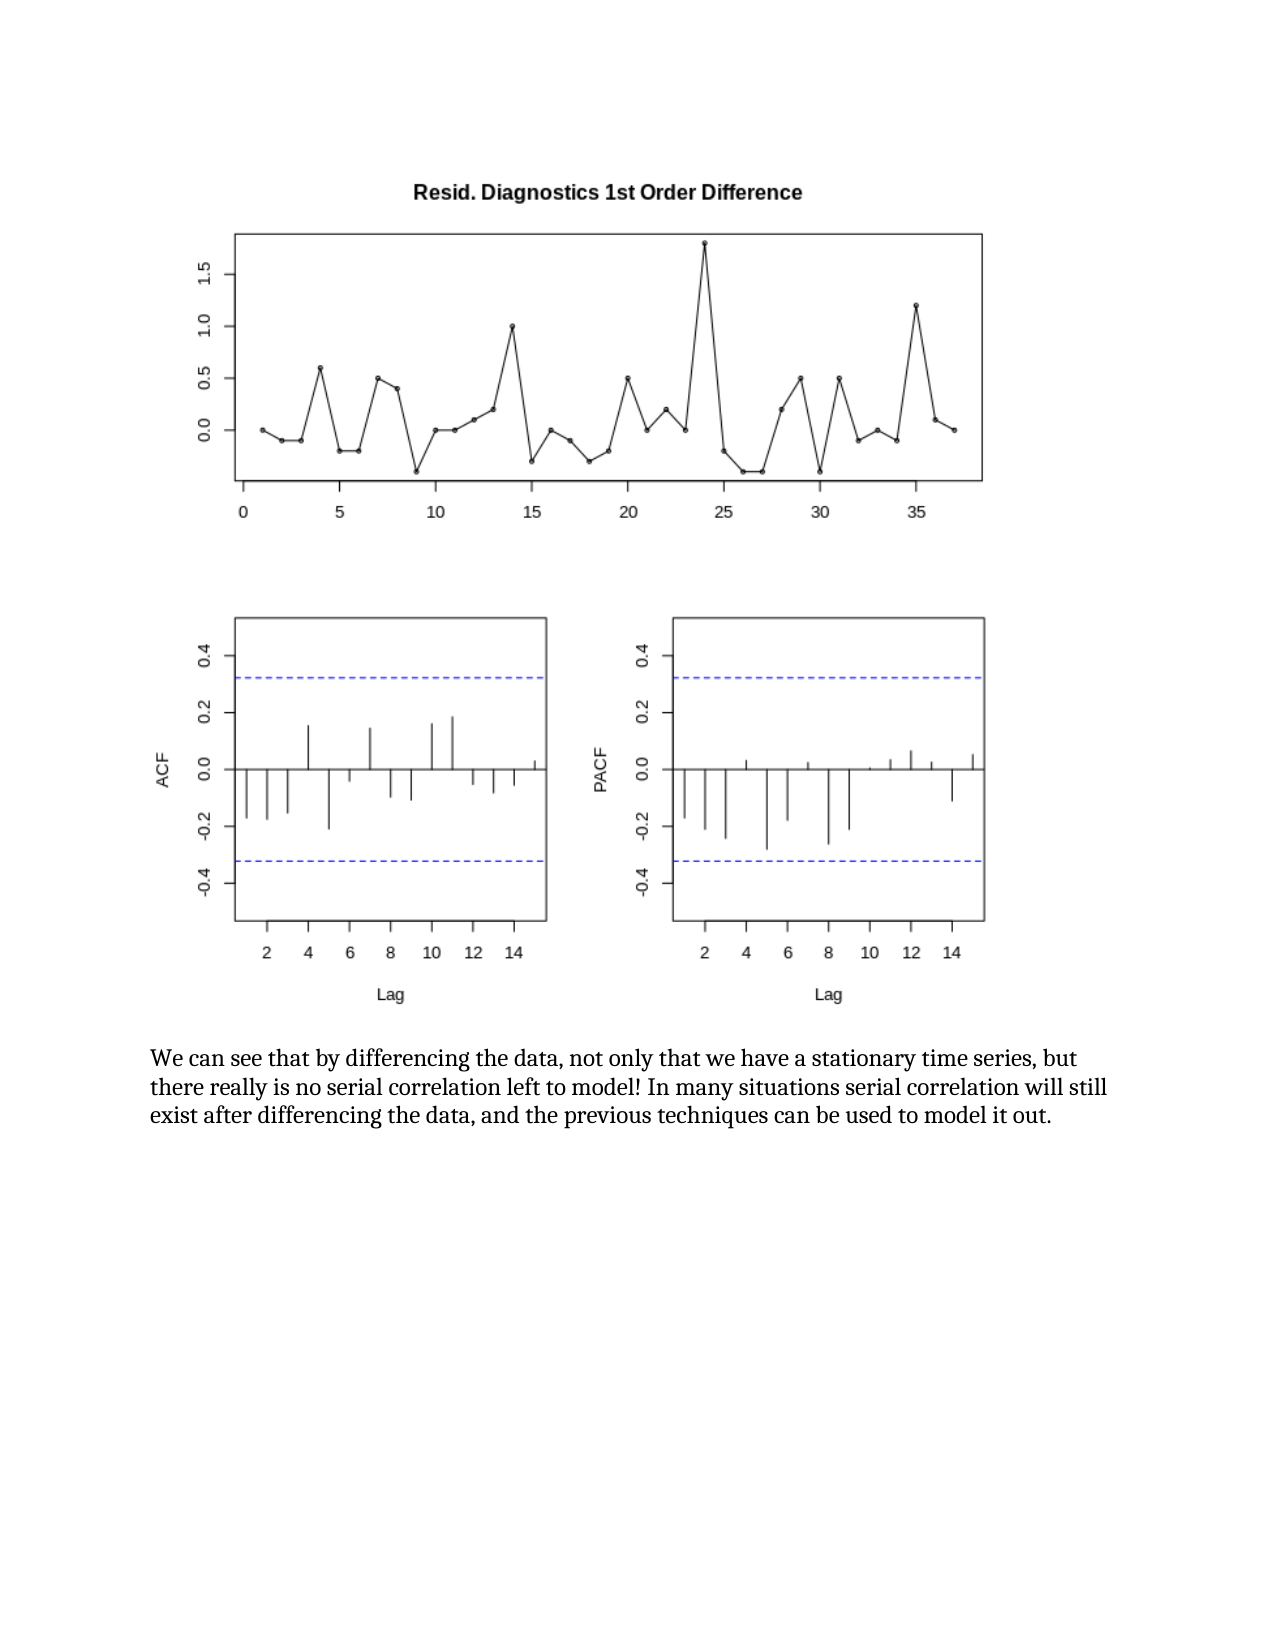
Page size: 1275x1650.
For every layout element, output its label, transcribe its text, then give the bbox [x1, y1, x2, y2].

picture [150, 150, 1025, 1025]
text We can see that by differencing the data, not only that we have a stationary time series, but there really is no serial correlation left to model! In many situations serial correlation will still exist after differencing the data, and the previous techniques can be used to model it out. [150, 1044, 1125, 1130]
